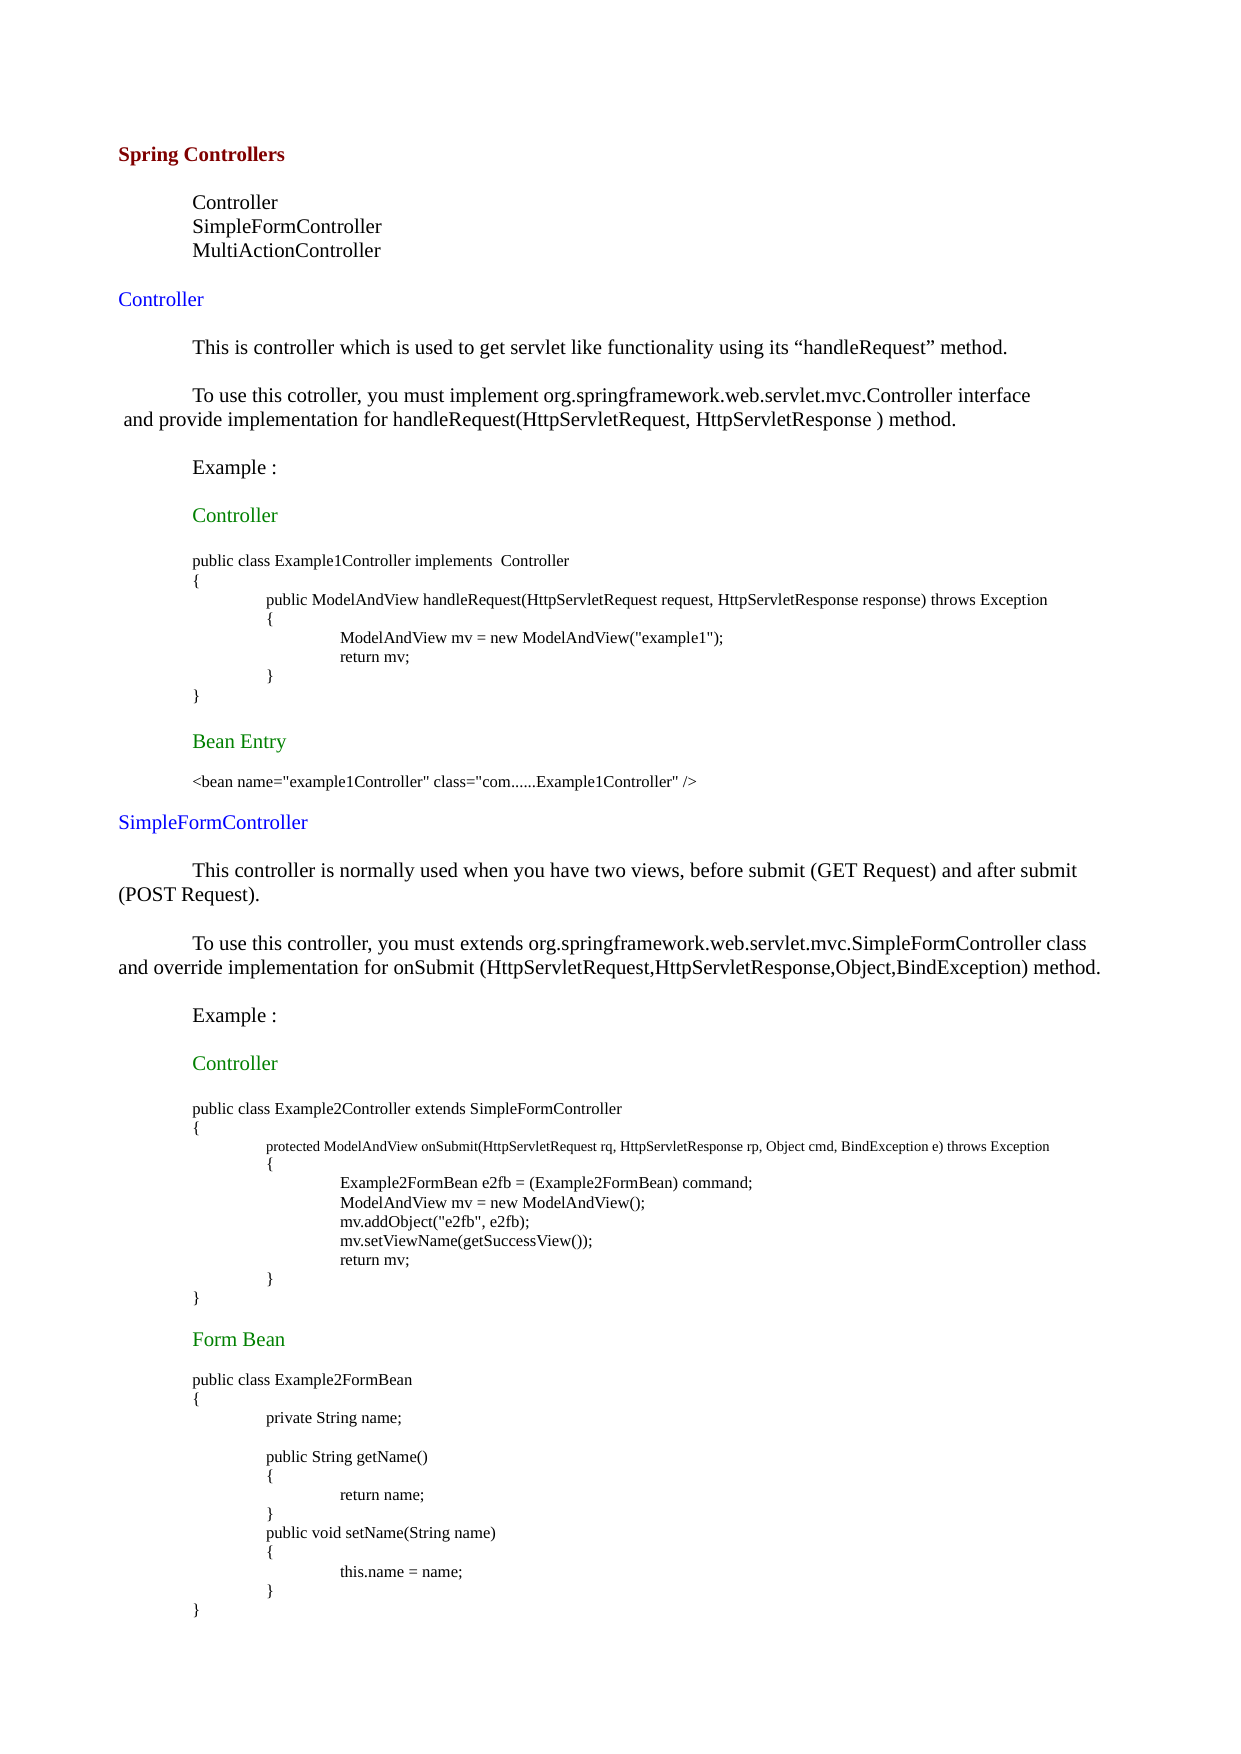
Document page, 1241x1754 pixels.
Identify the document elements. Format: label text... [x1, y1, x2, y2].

text MultiActionController [118, 238, 1122, 262]
text { [118, 1154, 1122, 1173]
text Controller [118, 1051, 1122, 1075]
text ModelAndView mv = new ModelAndView("example1"); [118, 628, 1122, 647]
text and provide implementation for handleRequest(HttpServletRequest, HttpServletResponse ) method. [118, 407, 1122, 431]
text return name; [118, 1485, 1122, 1504]
text public ModelAndView handleRequest(HttpServletRequest request, HttpServletResponse response) throws Exception [118, 589, 1122, 609]
text protected ModelAndView onSubmit(HttpServletRequest rq, HttpServletResponse rp, Object cmd, BindException e) throws Exception [118, 1137, 1122, 1154]
text } [118, 1581, 1122, 1600]
text public void setName(String name) [118, 1523, 1122, 1542]
text } [118, 1600, 1122, 1619]
text return mv; [118, 647, 1122, 666]
text Spring Controllers [118, 142, 1122, 166]
text This is controller which is used to get servlet like functionality using its “handleRequest” method. [118, 335, 1122, 359]
text Example2FormBean e2fb = (Example2FormBean) command; [118, 1173, 1122, 1192]
text } [118, 666, 1122, 685]
text To use this cotroller, you must implement org.springframework.web.servlet.mvc.Controller interface [118, 383, 1122, 407]
text { [118, 609, 1122, 628]
text SimpleFormController [118, 214, 1122, 238]
text { [118, 1118, 1122, 1137]
text public String getName() [118, 1446, 1122, 1466]
text Controller [118, 287, 1122, 311]
text { [118, 570, 1122, 589]
text public class Example2FormBean [118, 1370, 1122, 1389]
text private String name; [118, 1408, 1122, 1427]
text } [118, 1288, 1122, 1307]
text This controller is normally used when you have two views, before submit (GET Request) and after submit (POST Request). [118, 858, 1122, 906]
text Controller [118, 190, 1122, 214]
text Example : [118, 455, 1122, 479]
text mv.setViewName(getSuccessView()); [118, 1231, 1122, 1250]
text { [118, 1466, 1122, 1485]
text To use this controller, you must extends org.springframework.web.servlet.mvc.SimpleFormController class and override implementation for onSubmit (HttpServletRequest,HttpServletResponse,Object,BindException) method. [118, 931, 1122, 979]
text return mv; [118, 1250, 1122, 1269]
text SimpleFormController [118, 810, 1122, 834]
text mv.addObject("e2fb", e2fb); [118, 1212, 1122, 1231]
text public class Example1Controller implements Controller [118, 551, 1122, 570]
text } [118, 1269, 1122, 1288]
text { [118, 1389, 1122, 1408]
text { [118, 1542, 1122, 1561]
text Bean Entry [118, 729, 1122, 753]
text public class Example2Controller extends SimpleFormController [118, 1099, 1122, 1118]
text Form Bean [118, 1327, 1122, 1351]
text <bean name="example1Controller" class="com......Example1Controller" /> [118, 772, 1122, 791]
text ModelAndView mv = new ModelAndView(); [118, 1192, 1122, 1212]
text this.name = name; [118, 1561, 1122, 1581]
text } [118, 1504, 1122, 1523]
text } [118, 685, 1122, 704]
text Controller [118, 503, 1122, 527]
text Example : [118, 1003, 1122, 1027]
